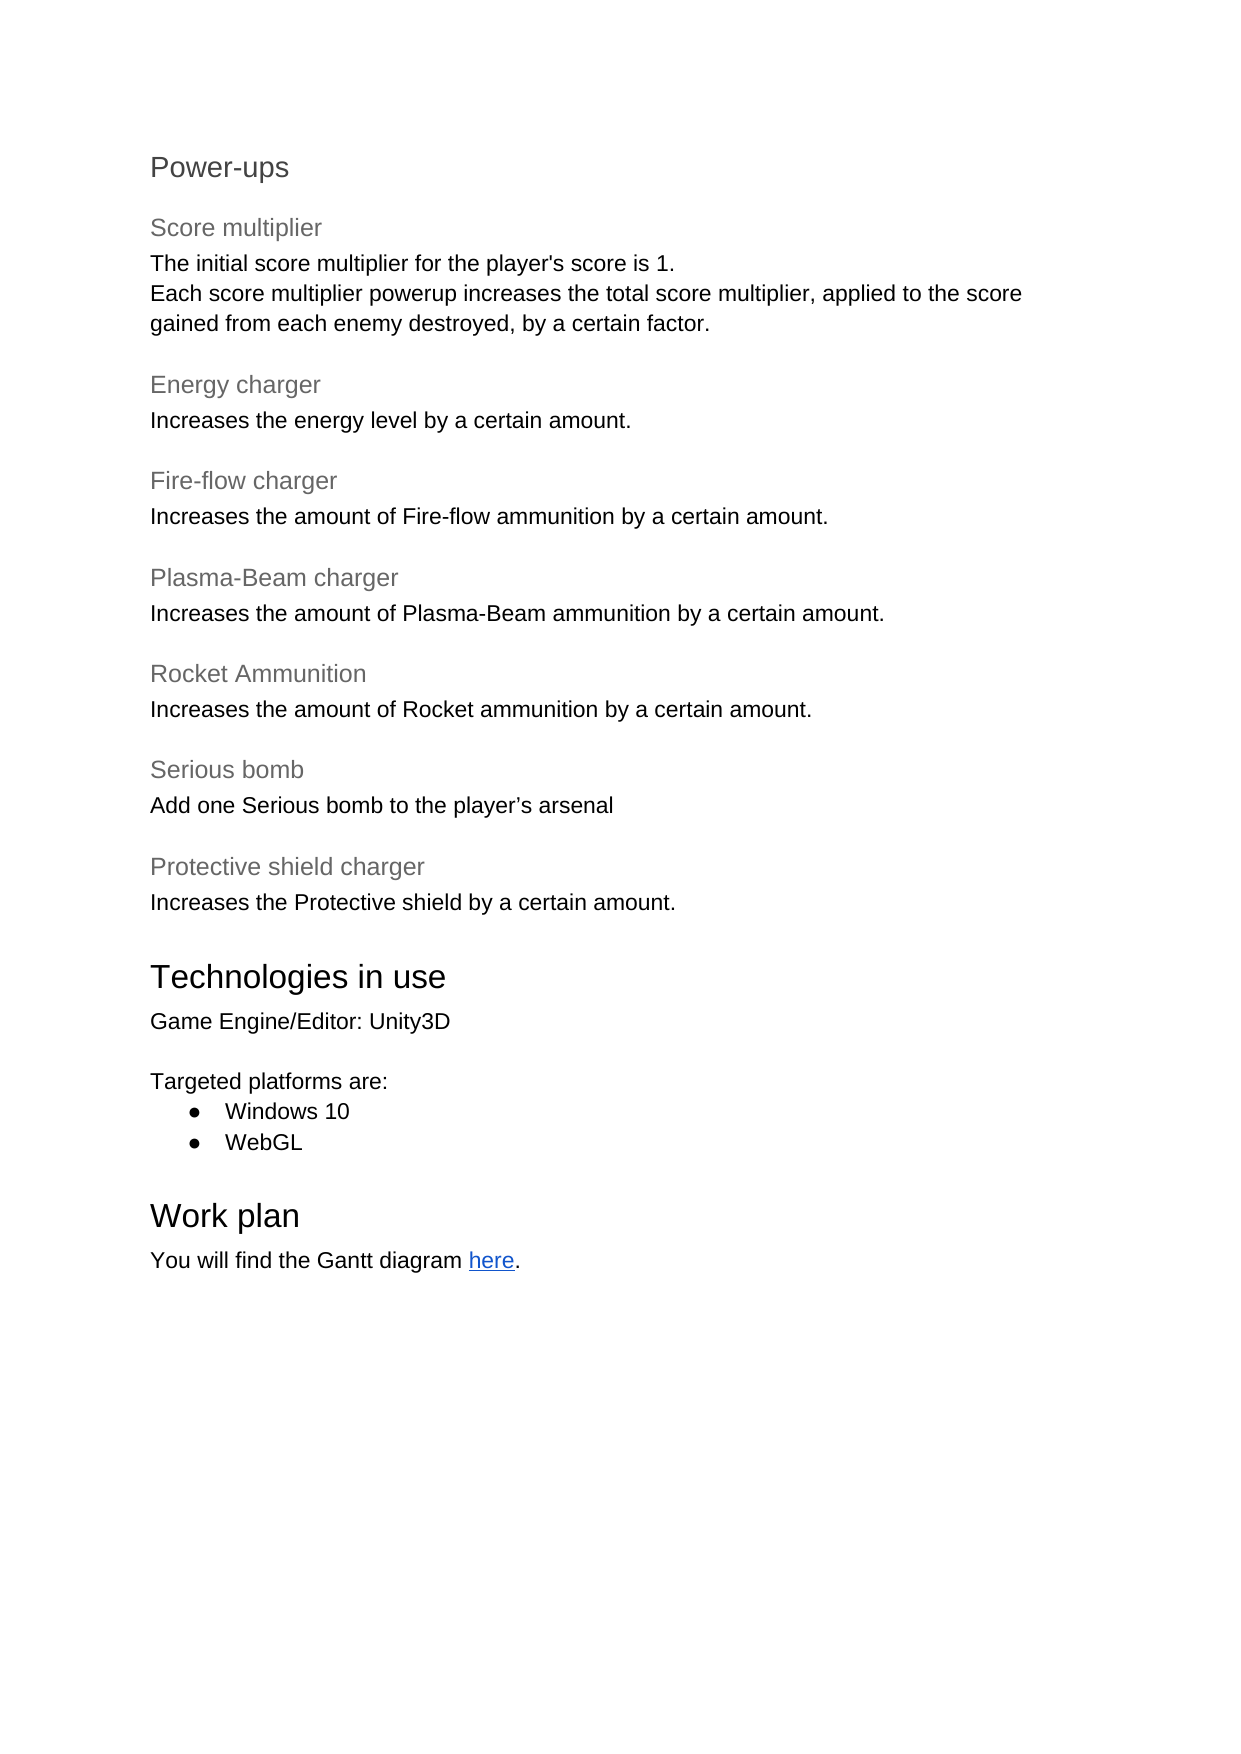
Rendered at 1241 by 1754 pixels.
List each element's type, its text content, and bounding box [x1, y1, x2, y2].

text Increases the amount of Plasma-Beam ammunition by a certain amount. [150, 599, 1090, 626]
subtitle Protective shield charger [150, 852, 1090, 881]
subtitle Serious bomb [150, 755, 1090, 784]
text You will find the Gantt diagram here. [150, 1247, 1090, 1273]
subtitle Power-ups [150, 150, 1090, 183]
subtitle Work plan [150, 1196, 1090, 1234]
text Each score multiplier powerup increases the total score multiplier, applied to the score gained from each enemy destroyed, by a certain factor. [150, 280, 1090, 337]
text Game Engine/Editor: Unity3D [150, 1008, 1090, 1034]
text Increases the Protective shield by a certain amount. [150, 889, 1090, 915]
text Increases the amount of Rocket ammunition by a certain amount. [150, 696, 1090, 722]
text Targeted platforms are: [150, 1068, 1090, 1094]
list Windows 10 [187, 1098, 1090, 1124]
subtitle Technologies in use [150, 957, 1090, 995]
text The initial score multiplier for the player's score is 1. [150, 250, 1090, 276]
list WebGL [187, 1128, 1090, 1155]
subtitle Rocket Ammunition [150, 659, 1090, 688]
subtitle Energy charger [150, 369, 1090, 398]
text Increases the amount of Fire-flow ammunition by a certain amount. [150, 503, 1090, 529]
subtitle Plasma-Beam charger [150, 562, 1090, 591]
subtitle Fire-flow charger [150, 466, 1090, 495]
text Add one Serious bomb to the player’s arsenal [150, 792, 1090, 819]
subtitle Score multiplier [150, 213, 1090, 241]
text Increases the energy level by a certain amount. [150, 407, 1090, 433]
